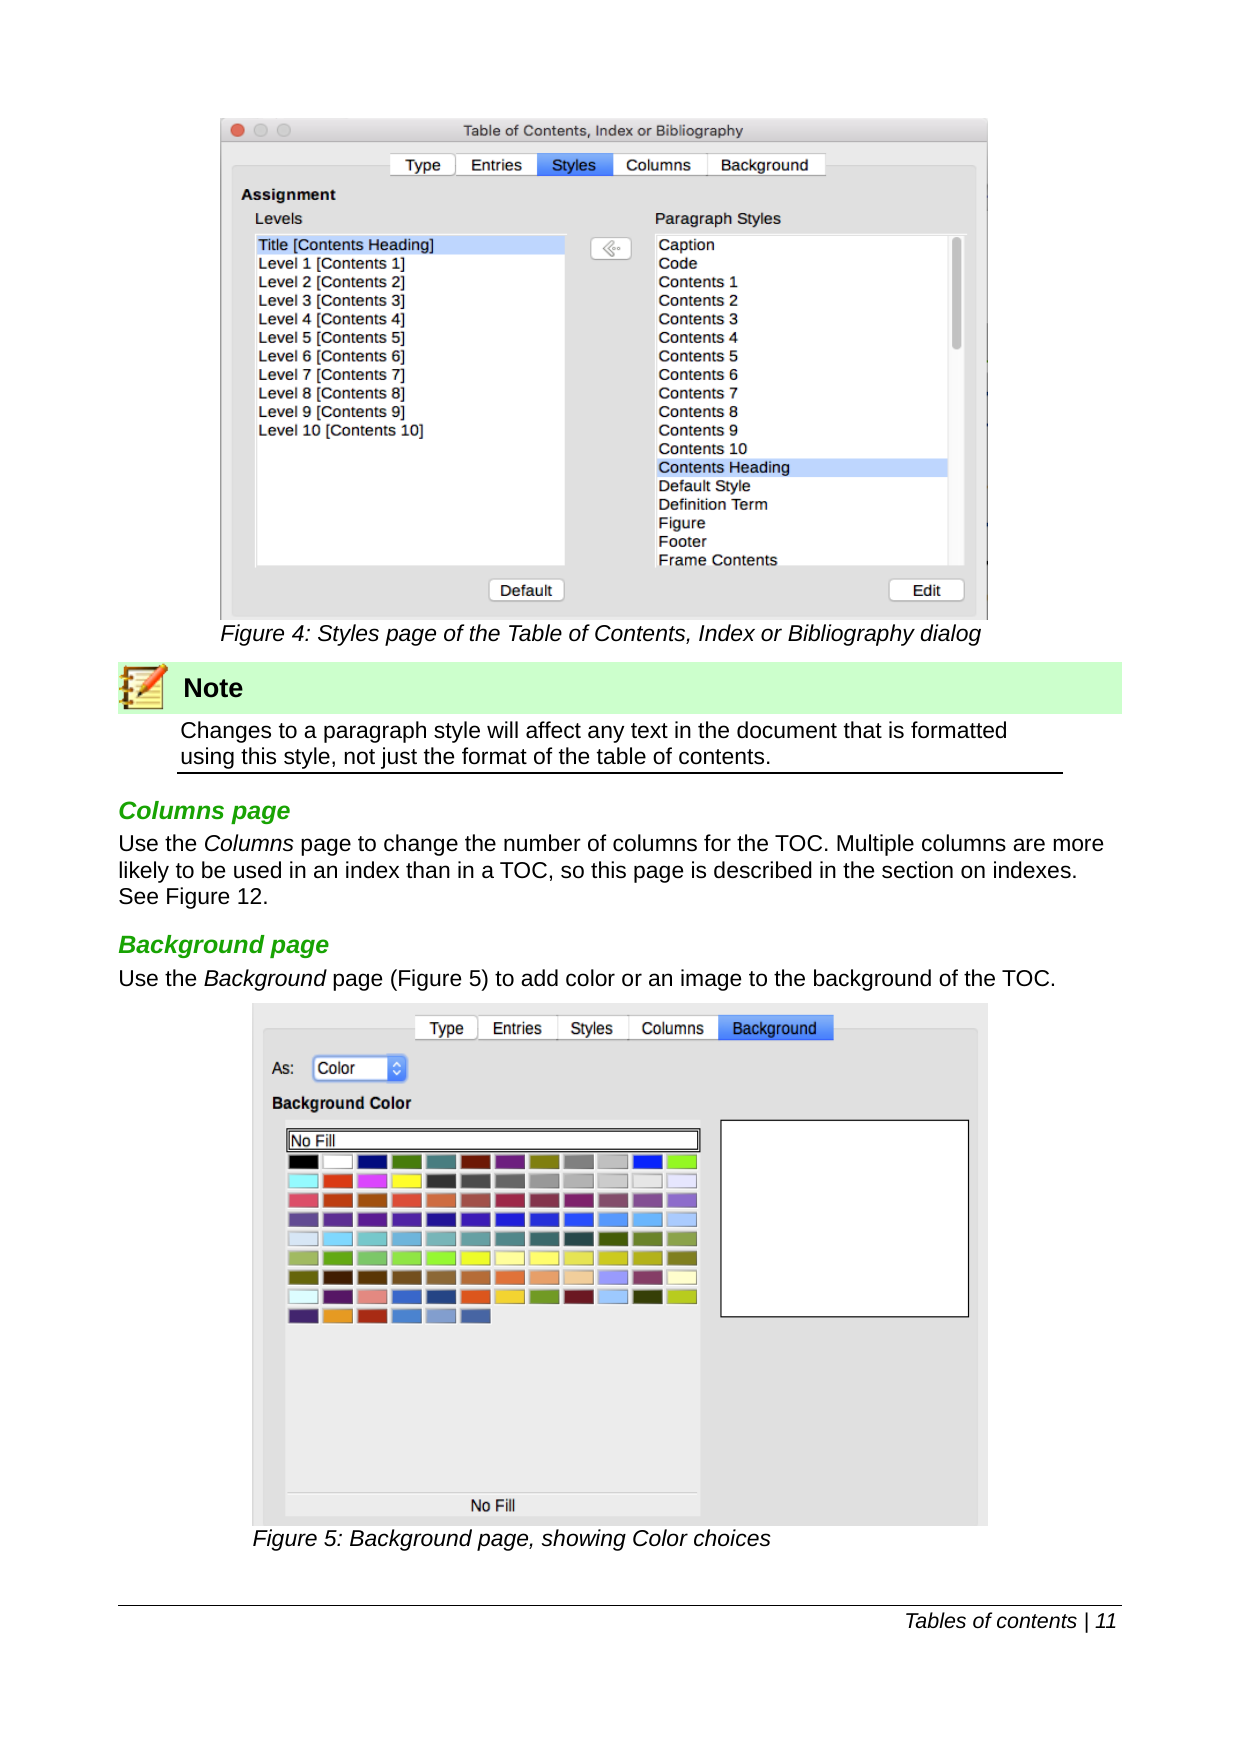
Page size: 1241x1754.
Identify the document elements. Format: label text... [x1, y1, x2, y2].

picture [119, 662, 170, 713]
picture [252, 1003, 988, 1526]
subtitle Columns page [118, 796, 1122, 824]
text Figure 5: Background page, showing Color choices [252, 1526, 988, 1552]
subtitle Background page [118, 930, 1122, 959]
picture [220, 118, 988, 620]
text Figure 4: Styles page of the Table of Contents, Index or Bibliography dialog [220, 619, 1020, 646]
text Use the Background page (Figure 5) to add color or an image to the background of the TOC. [118, 965, 1122, 991]
text Changes to a paragraph style will affect any text in the document that is formatted using this style, not just the format of the table of contents. [177, 714, 1063, 772]
subtitle Note [118, 662, 1122, 714]
text Use the Columns page to change the number of columns for the TOC. Multiple columns are more likely to be used in an index than in a TOC, so this page is described in the section on indexes. See Figure 12. [118, 830, 1122, 909]
